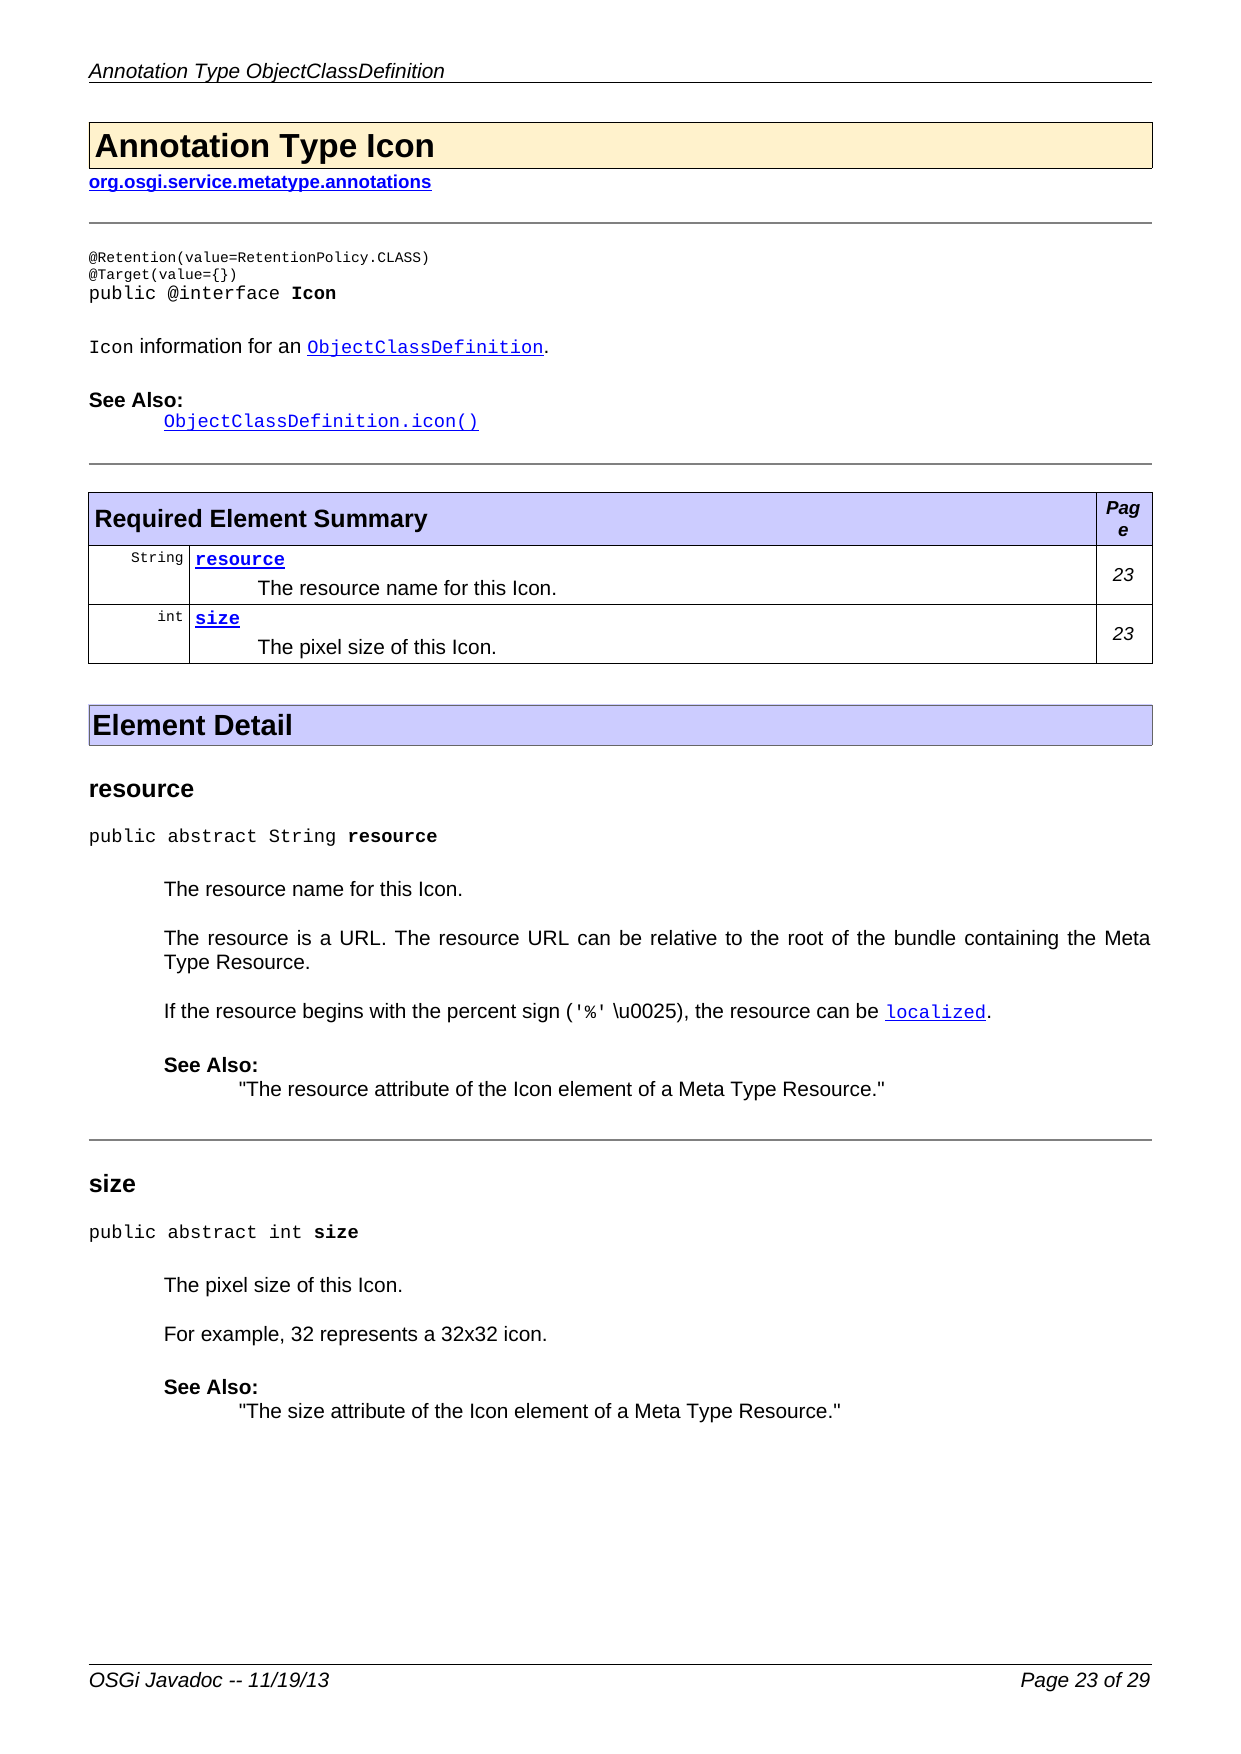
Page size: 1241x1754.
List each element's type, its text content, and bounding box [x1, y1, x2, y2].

subtitle resource [88, 774, 1152, 802]
table_cell 23 [1097, 605, 1152, 663]
text @Retention(value=RetentionPolicy.CLASS) @Target(value={}) public @interface Icon [88, 250, 1152, 305]
table_cell int [89, 605, 189, 663]
text The pixel size of this Icon. [163, 1273, 1152, 1297]
text For example, 32 represents a 32x32 icon. [163, 1322, 1152, 1346]
subtitle Annotation Type Icon [90, 123, 1152, 168]
text "The resource attribute of the Icon element of a Meta Type Resource." [238, 1077, 1152, 1101]
subtitle Element Detail [90, 706, 1152, 745]
text See Also: [88, 388, 1152, 412]
text See Also: [163, 1375, 1152, 1399]
text public abstract String resource [88, 827, 1152, 848]
text The resource is a URL. The resource URL can be relative to the root of the bundle containing the Meta Type Resource. [163, 926, 1152, 974]
text The resource name for this Icon. [163, 877, 1152, 901]
table_cell String [89, 546, 189, 604]
text "The size attribute of the Icon element of a Meta Type Resource." [238, 1399, 1152, 1423]
table_header Page [1097, 493, 1152, 545]
text Icon information for an ObjectClassDefinition. [88, 334, 1152, 359]
text See Also: [163, 1053, 1152, 1077]
table_cell 23 [1097, 546, 1152, 604]
text If the resource begins with the percent sign ('%' \u0025), the resource can be localized. [163, 999, 1152, 1024]
text org.osgi.service.metatype.annotations [88, 171, 1152, 193]
table_header Required Element Summary [89, 493, 1096, 545]
table_cell size The pixel size of this Icon. [190, 605, 1096, 663]
text ObjectClassDefinition.icon() [163, 412, 1152, 433]
text public abstract int size [88, 1222, 1152, 1244]
subtitle size [88, 1169, 1152, 1198]
table_cell resource The resource name for this Icon. [190, 546, 1096, 604]
